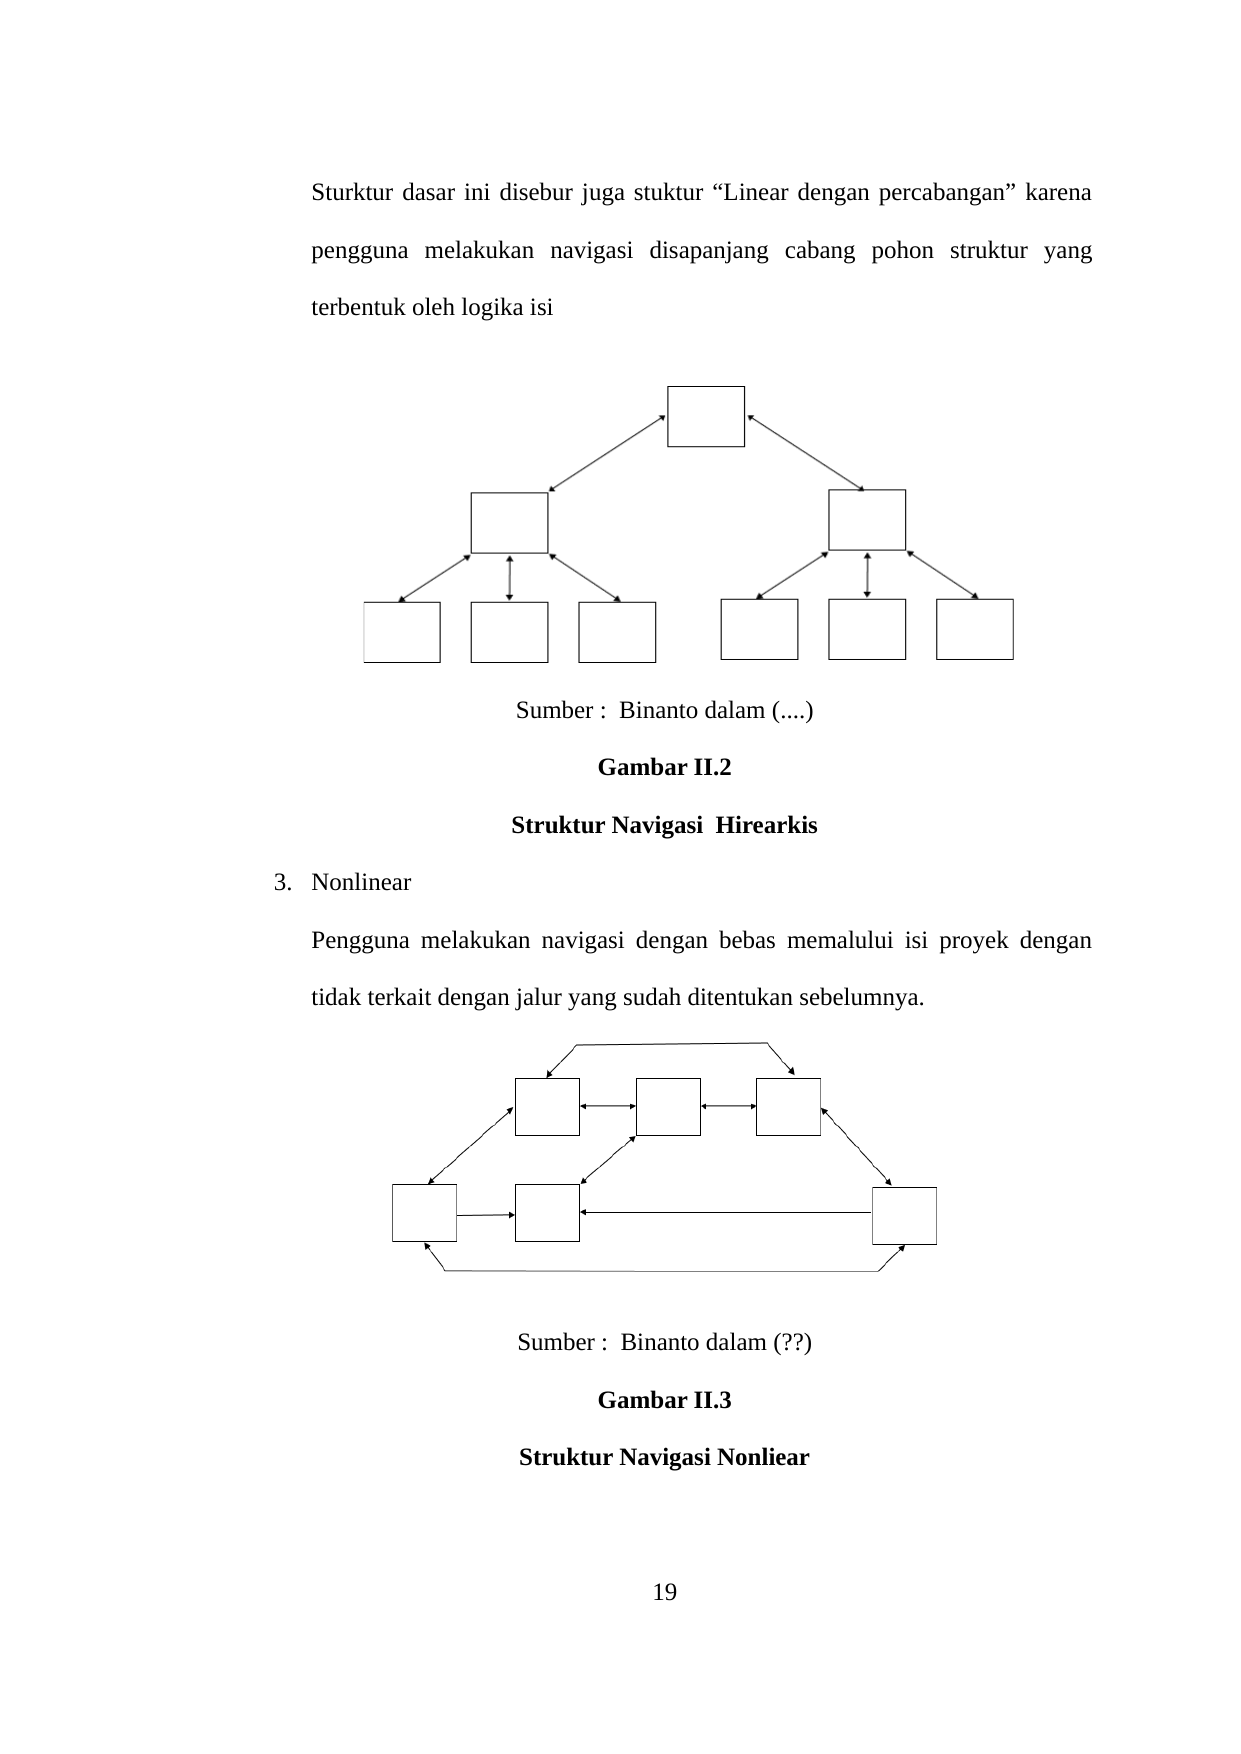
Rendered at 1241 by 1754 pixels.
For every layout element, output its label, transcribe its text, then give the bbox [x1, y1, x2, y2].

list Sturktur dasar ini disebur juga stuktur “Linear dengan percabangan” karena pengguna melakukan navigasi disapanjang cabang pohon struktur yang terbentuk oleh logika isi [274, 177, 1093, 321]
text Struktur Navigasi Nonliear [236, 1442, 1093, 1471]
picture [363, 386, 1014, 663]
text Gambar II.3 [236, 1385, 1093, 1413]
text Gambar II.2 [236, 752, 1093, 781]
list Pengguna melakukan navigasi dengan bebas memalului isi proyek dengan tidak terkait dengan jalur yang sudah ditentukan sebelumnya. [274, 925, 1093, 1011]
list Nonlinear [274, 867, 1093, 896]
text Struktur Navigasi Hirearkis [236, 810, 1093, 838]
text Sumber : Binanto dalam (??) [236, 1327, 1093, 1356]
text Sumber : Binanto dalam (....) [236, 695, 1093, 723]
picture [392, 1042, 937, 1272]
